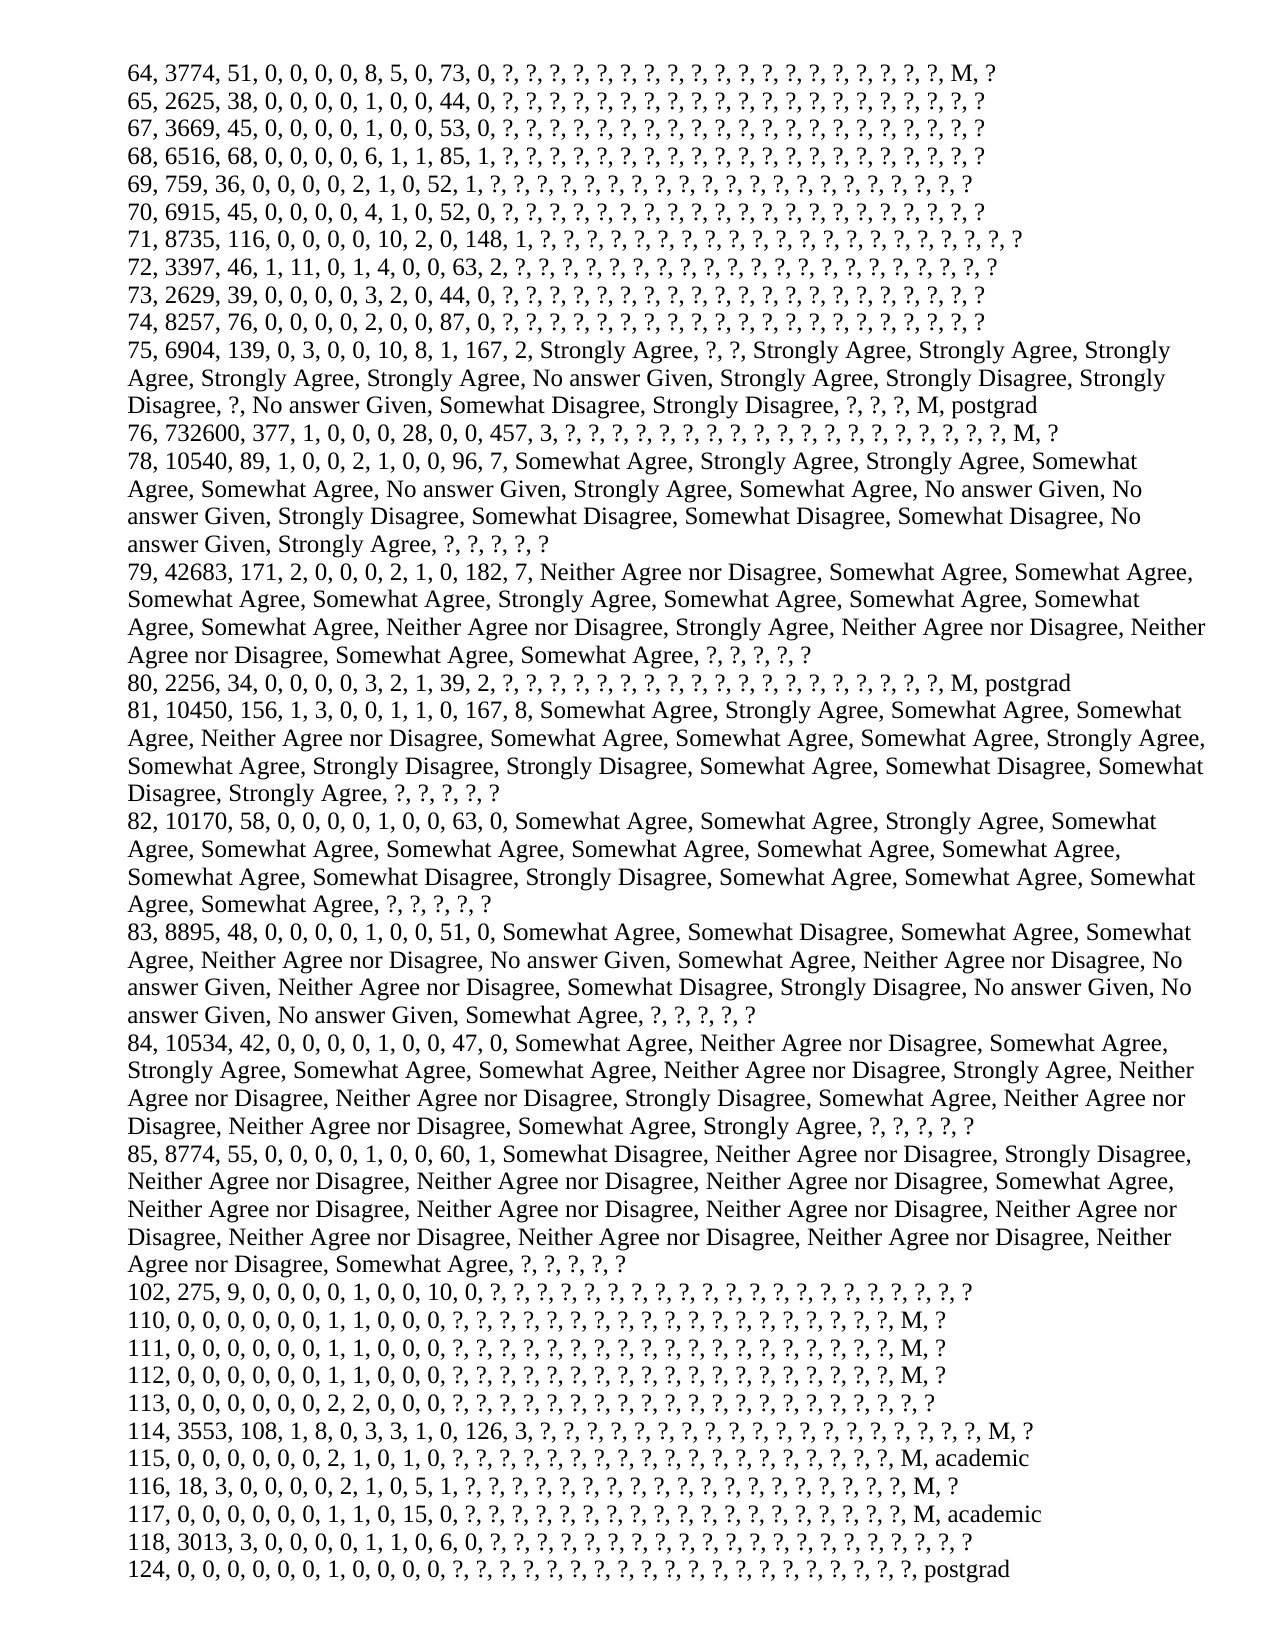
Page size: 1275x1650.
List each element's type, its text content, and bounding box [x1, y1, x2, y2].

text 81, 10450, 156, 1, 3, 0, 0, 1, 1, 0, 167, 8, Somewhat Agree, Strongly Agree, Somewhat Agree, Somewhat Agree, Neither Agree nor Disagree, Somewhat Agree, Somewhat Agree, Somewhat Agree, Strongly Agree, Somewhat Agree, Strongly Disagree, Strongly Disagree, Somewhat Agree, Somewhat Disagree, Somewhat Disagree, Strongly Agree, ?, ?, ?, ?, ? [127, 696, 1207, 807]
text 79, 42683, 171, 2, 0, 0, 0, 2, 1, 0, 182, 7, Neither Agree nor Disagree, Somewhat Agree, Somewhat Agree, Somewhat Agree, Somewhat Agree, Strongly Agree, Somewhat Agree, Somewhat Agree, Somewhat Agree, Somewhat Agree, Neither Agree nor Disagree, Strongly Agree, Neither Agree nor Disagree, Neither Agree nor Disagree, Somewhat Agree, Somewhat Agree, ?, ?, ?, ?, ? [127, 558, 1207, 669]
text 75, 6904, 139, 0, 3, 0, 0, 10, 8, 1, 167, 2, Strongly Agree, ?, ?, Strongly Agree, Strongly Agree, Strongly Agree, Strongly Agree, Strongly Agree, No answer Given, Strongly Agree, Strongly Disagree, Strongly Disagree, ?, No answer Given, Somewhat Disagree, Strongly Disagree, ?, ?, ?, M, postgrad [127, 336, 1207, 419]
text 67, 3669, 45, 0, 0, 0, 0, 1, 0, 0, 53, 0, ?, ?, ?, ?, ?, ?, ?, ?, ?, ?, ?, ?, ?, ?, ?, ?, ?, ?, ?, ?, ? [127, 114, 1207, 142]
text 80, 2256, 34, 0, 0, 0, 0, 3, 2, 1, 39, 2, ?, ?, ?, ?, ?, ?, ?, ?, ?, ?, ?, ?, ?, ?, ?, ?, ?, ?, ?, M, postgrad [127, 669, 1207, 696]
text 102, 275, 9, 0, 0, 0, 0, 1, 0, 0, 10, 0, ?, ?, ?, ?, ?, ?, ?, ?, ?, ?, ?, ?, ?, ?, ?, ?, ?, ?, ?, ?, ? [127, 1278, 1207, 1306]
text 76, 732600, 377, 1, 0, 0, 0, 28, 0, 0, 457, 3, ?, ?, ?, ?, ?, ?, ?, ?, ?, ?, ?, ?, ?, ?, ?, ?, ?, ?, ?, M, ? [127, 419, 1207, 447]
text 78, 10540, 89, 1, 0, 0, 2, 1, 0, 0, 96, 7, Somewhat Agree, Strongly Agree, Strongly Agree, Somewhat Agree, Somewhat Agree, No answer Given, Strongly Agree, Somewhat Agree, No answer Given, No answer Given, Strongly Disagree, Somewhat Disagree, Somewhat Disagree, Somewhat Disagree, No answer Given, Strongly Agree, ?, ?, ?, ?, ? [127, 447, 1207, 558]
text 116, 18, 3, 0, 0, 0, 0, 2, 1, 0, 5, 1, ?, ?, ?, ?, ?, ?, ?, ?, ?, ?, ?, ?, ?, ?, ?, ?, ?, ?, ?, M, ? [127, 1472, 1207, 1500]
text 71, 8735, 116, 0, 0, 0, 0, 10, 2, 0, 148, 1, ?, ?, ?, ?, ?, ?, ?, ?, ?, ?, ?, ?, ?, ?, ?, ?, ?, ?, ?, ?, ? [127, 225, 1207, 253]
text 118, 3013, 3, 0, 0, 0, 0, 1, 1, 0, 6, 0, ?, ?, ?, ?, ?, ?, ?, ?, ?, ?, ?, ?, ?, ?, ?, ?, ?, ?, ?, ?, ? [127, 1528, 1207, 1555]
text 113, 0, 0, 0, 0, 0, 0, 2, 2, 0, 0, 0, ?, ?, ?, ?, ?, ?, ?, ?, ?, ?, ?, ?, ?, ?, ?, ?, ?, ?, ?, ?, ? [127, 1389, 1207, 1417]
text 65, 2625, 38, 0, 0, 0, 0, 1, 0, 0, 44, 0, ?, ?, ?, ?, ?, ?, ?, ?, ?, ?, ?, ?, ?, ?, ?, ?, ?, ?, ?, ?, ? [127, 87, 1207, 114]
text 68, 6516, 68, 0, 0, 0, 0, 6, 1, 1, 85, 1, ?, ?, ?, ?, ?, ?, ?, ?, ?, ?, ?, ?, ?, ?, ?, ?, ?, ?, ?, ?, ? [127, 142, 1207, 170]
text 70, 6915, 45, 0, 0, 0, 0, 4, 1, 0, 52, 0, ?, ?, ?, ?, ?, ?, ?, ?, ?, ?, ?, ?, ?, ?, ?, ?, ?, ?, ?, ?, ? [127, 198, 1207, 225]
text 115, 0, 0, 0, 0, 0, 0, 2, 1, 0, 1, 0, ?, ?, ?, ?, ?, ?, ?, ?, ?, ?, ?, ?, ?, ?, ?, ?, ?, ?, ?, M, academic [127, 1444, 1207, 1472]
text 124, 0, 0, 0, 0, 0, 0, 1, 0, 0, 0, 0, ?, ?, ?, ?, ?, ?, ?, ?, ?, ?, ?, ?, ?, ?, ?, ?, ?, ?, ?, ?, postgrad [127, 1555, 1207, 1583]
text 114, 3553, 108, 1, 8, 0, 3, 3, 1, 0, 126, 3, ?, ?, ?, ?, ?, ?, ?, ?, ?, ?, ?, ?, ?, ?, ?, ?, ?, ?, ?, M, ? [127, 1417, 1207, 1444]
text 69, 759, 36, 0, 0, 0, 0, 2, 1, 0, 52, 1, ?, ?, ?, ?, ?, ?, ?, ?, ?, ?, ?, ?, ?, ?, ?, ?, ?, ?, ?, ?, ? [127, 170, 1207, 198]
text 83, 8895, 48, 0, 0, 0, 0, 1, 0, 0, 51, 0, Somewhat Agree, Somewhat Disagree, Somewhat Agree, Somewhat Agree, Neither Agree nor Disagree, No answer Given, Somewhat Agree, Neither Agree nor Disagree, No answer Given, Neither Agree nor Disagree, Somewhat Disagree, Strongly Disagree, No answer Given, No answer Given, No answer Given, Somewhat Agree, ?, ?, ?, ?, ? [127, 918, 1207, 1029]
text 112, 0, 0, 0, 0, 0, 0, 1, 1, 0, 0, 0, ?, ?, ?, ?, ?, ?, ?, ?, ?, ?, ?, ?, ?, ?, ?, ?, ?, ?, ?, M, ? [127, 1361, 1207, 1389]
text 64, 3774, 51, 0, 0, 0, 0, 8, 5, 0, 73, 0, ?, ?, ?, ?, ?, ?, ?, ?, ?, ?, ?, ?, ?, ?, ?, ?, ?, ?, ?, M, ? [127, 59, 1207, 87]
text 111, 0, 0, 0, 0, 0, 0, 1, 1, 0, 0, 0, ?, ?, ?, ?, ?, ?, ?, ?, ?, ?, ?, ?, ?, ?, ?, ?, ?, ?, ?, M, ? [127, 1334, 1207, 1361]
text 84, 10534, 42, 0, 0, 0, 0, 1, 0, 0, 47, 0, Somewhat Agree, Neither Agree nor Disagree, Somewhat Agree, Strongly Agree, Somewhat Agree, Somewhat Agree, Neither Agree nor Disagree, Strongly Agree, Neither Agree nor Disagree, Neither Agree nor Disagree, Strongly Disagree, Somewhat Agree, Neither Agree nor Disagree, Neither Agree nor Disagree, Somewhat Agree, Strongly Agree, ?, ?, ?, ?, ? [127, 1029, 1207, 1140]
text 82, 10170, 58, 0, 0, 0, 0, 1, 0, 0, 63, 0, Somewhat Agree, Somewhat Agree, Strongly Agree, Somewhat Agree, Somewhat Agree, Somewhat Agree, Somewhat Agree, Somewhat Agree, Somewhat Agree, Somewhat Agree, Somewhat Disagree, Strongly Disagree, Somewhat Agree, Somewhat Agree, Somewhat Agree, Somewhat Agree, ?, ?, ?, ?, ? [127, 807, 1207, 918]
text 85, 8774, 55, 0, 0, 0, 0, 1, 0, 0, 60, 1, Somewhat Disagree, Neither Agree nor Disagree, Strongly Disagree, Neither Agree nor Disagree, Neither Agree nor Disagree, Neither Agree nor Disagree, Somewhat Agree, Neither Agree nor Disagree, Neither Agree nor Disagree, Neither Agree nor Disagree, Neither Agree nor Disagree, Neither Agree nor Disagree, Neither Agree nor Disagree, Neither Agree nor Disagree, Neither Agree nor Disagree, Somewhat Agree, ?, ?, ?, ?, ? [127, 1140, 1207, 1278]
text 110, 0, 0, 0, 0, 0, 0, 1, 1, 0, 0, 0, ?, ?, ?, ?, ?, ?, ?, ?, ?, ?, ?, ?, ?, ?, ?, ?, ?, ?, ?, M, ? [127, 1306, 1207, 1334]
text 72, 3397, 46, 1, 11, 0, 1, 4, 0, 0, 63, 2, ?, ?, ?, ?, ?, ?, ?, ?, ?, ?, ?, ?, ?, ?, ?, ?, ?, ?, ?, ?, ? [127, 253, 1207, 281]
text 74, 8257, 76, 0, 0, 0, 0, 2, 0, 0, 87, 0, ?, ?, ?, ?, ?, ?, ?, ?, ?, ?, ?, ?, ?, ?, ?, ?, ?, ?, ?, ?, ? [127, 308, 1207, 336]
text 117, 0, 0, 0, 0, 0, 0, 1, 1, 0, 15, 0, ?, ?, ?, ?, ?, ?, ?, ?, ?, ?, ?, ?, ?, ?, ?, ?, ?, ?, ?, M, academic [127, 1500, 1207, 1528]
text 73, 2629, 39, 0, 0, 0, 0, 3, 2, 0, 44, 0, ?, ?, ?, ?, ?, ?, ?, ?, ?, ?, ?, ?, ?, ?, ?, ?, ?, ?, ?, ?, ? [127, 281, 1207, 308]
